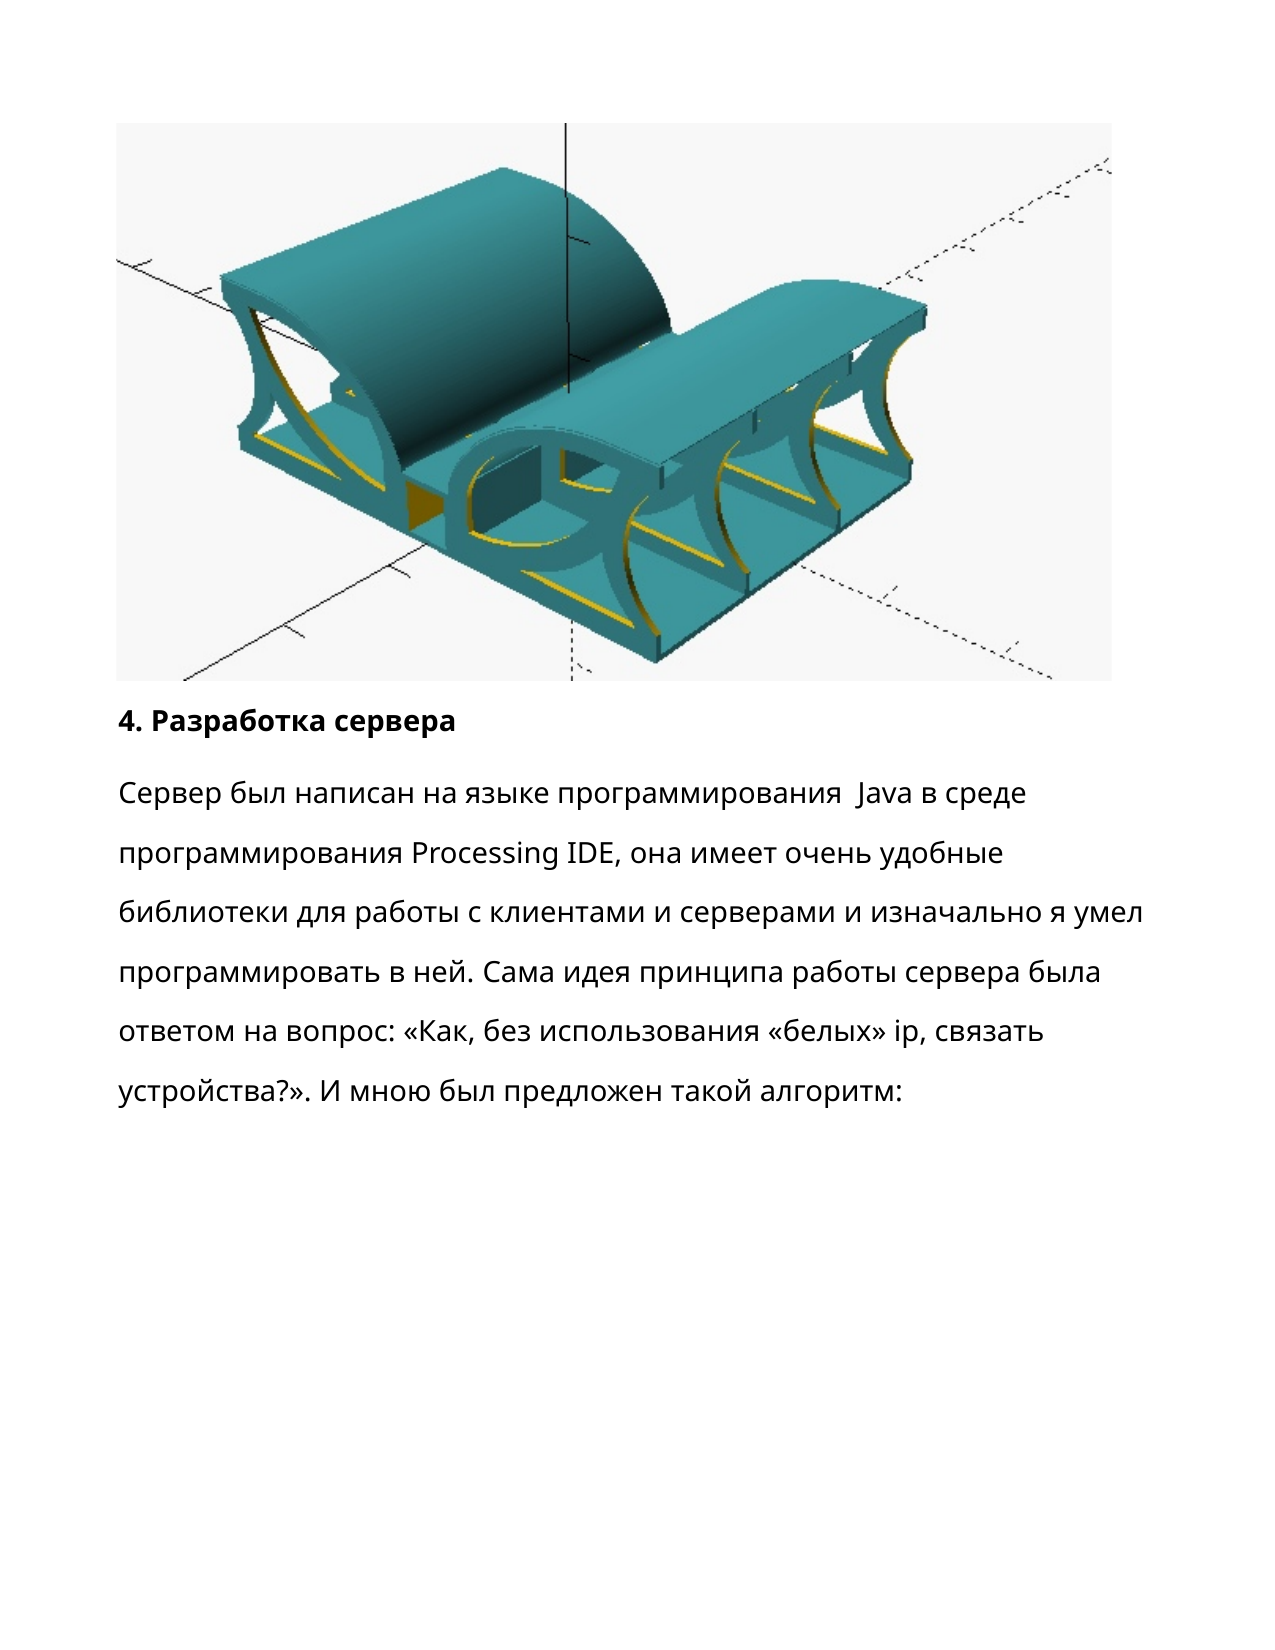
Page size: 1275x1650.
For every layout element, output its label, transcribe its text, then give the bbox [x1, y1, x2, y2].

picture [116, 123, 1112, 681]
subtitle 4. Разработка сервера [118, 118, 1157, 740]
text Сервер был написан на языке программирования Java в среде программирования Processing IDE, она имеет очень удобные библиотеки для работы с клиентами и серверами и изначально я умел программировать в ней. Сама идея принципа работы сервера была ответом на вопрос: «Как, без использования «белых» ip, связать устройства?». И мною был предложен такой алгоритм: [118, 772, 1157, 1109]
